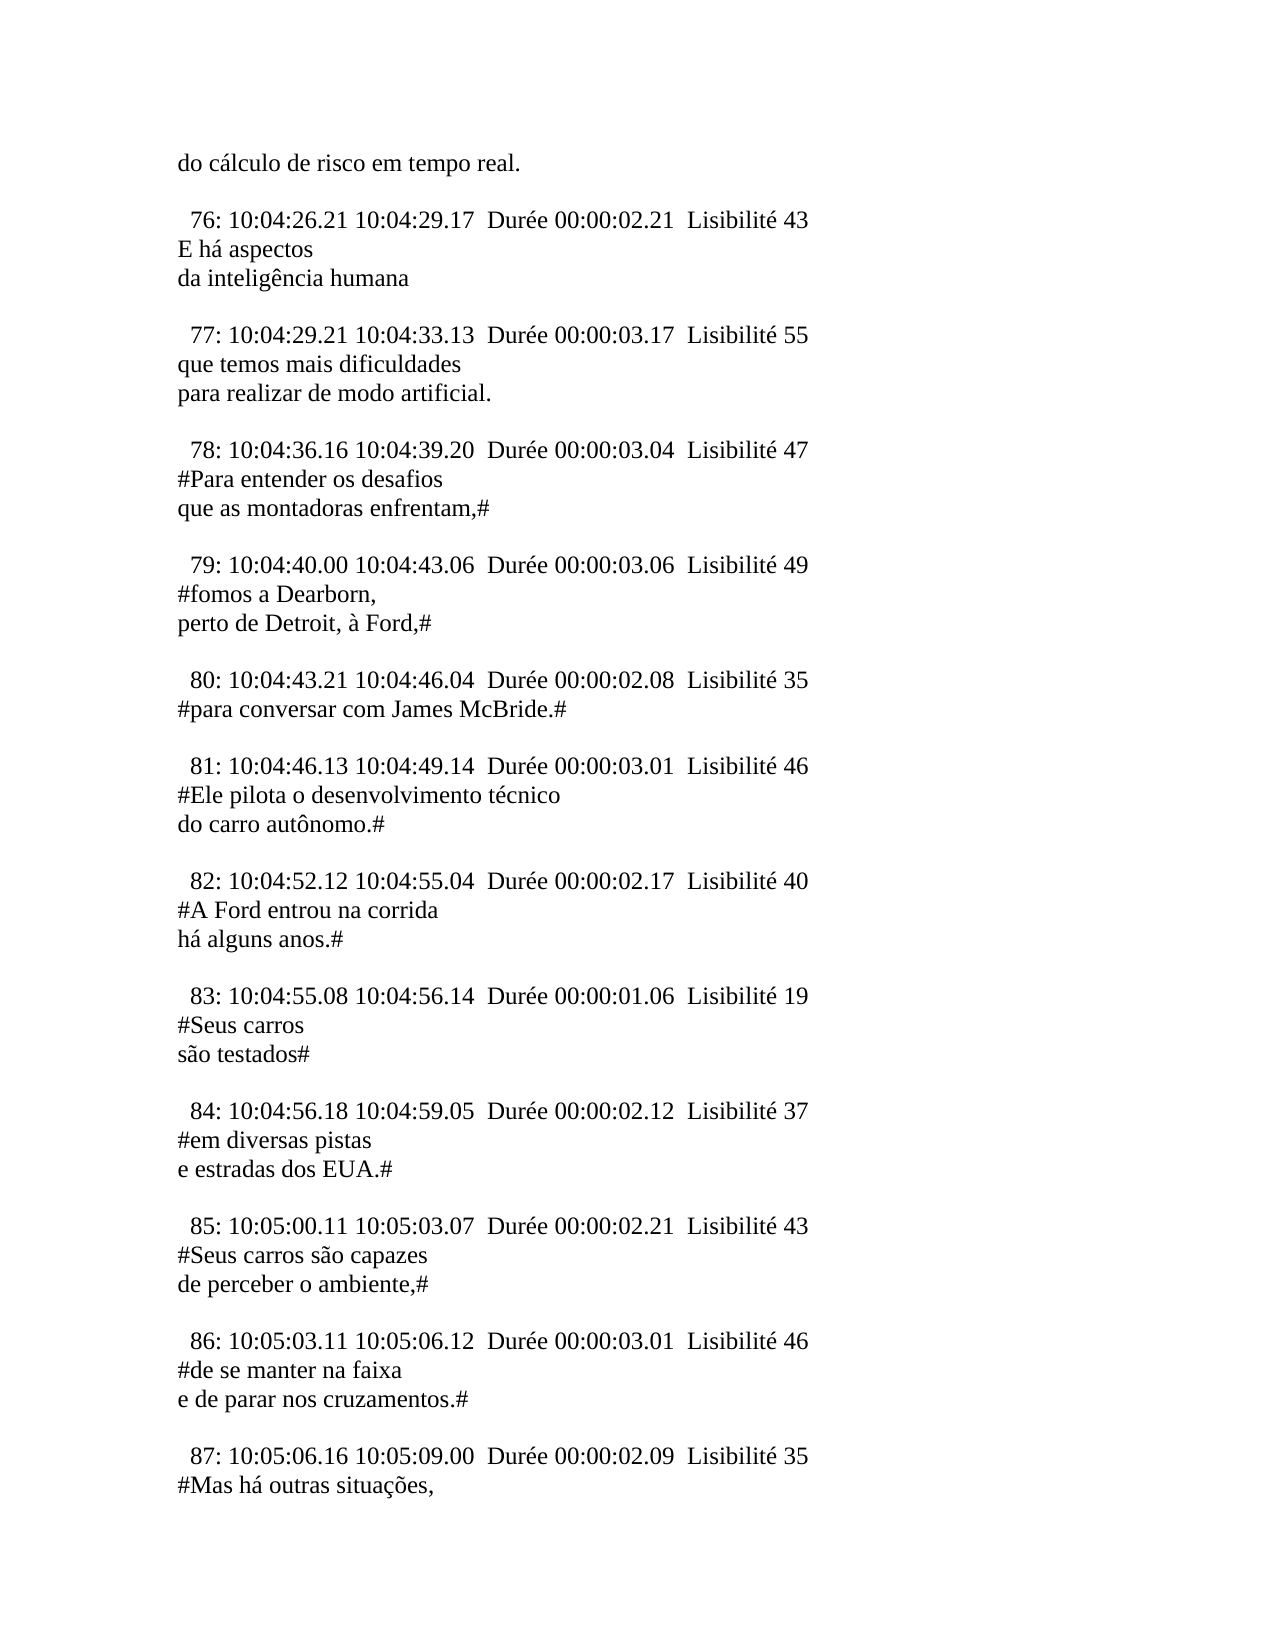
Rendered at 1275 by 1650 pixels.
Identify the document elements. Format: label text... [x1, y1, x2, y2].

text do carro autônomo.# [177, 809, 1098, 838]
text #de se manter na faixa [177, 1355, 1098, 1384]
text #fomos a Dearborn, [177, 579, 1098, 608]
text perto de Detroit, à Ford,# [177, 608, 1098, 636]
text #Seus carros [177, 1010, 1098, 1039]
text #para conversar com James McBride.# [177, 694, 1098, 723]
text 83: 10:04:55.08 10:04:56.14 Durée 00:00:01.06 Lisibilité 19 [177, 981, 1098, 1010]
text 78: 10:04:36.16 10:04:39.20 Durée 00:00:03.04 Lisibilité 47 [177, 435, 1098, 464]
text que as montadoras enfrentam,# [177, 493, 1098, 521]
text 84: 10:04:56.18 10:04:59.05 Durée 00:00:02.12 Lisibilité 37 [177, 1096, 1098, 1125]
text #Para entender os desafios [177, 464, 1098, 493]
text há alguns anos.# [177, 924, 1098, 953]
text 81: 10:04:46.13 10:04:49.14 Durée 00:00:03.01 Lisibilité 46 [177, 751, 1098, 780]
text para realizar de modo artificial. [177, 378, 1098, 406]
text e de parar nos cruzamentos.# [177, 1384, 1098, 1413]
text #A Ford entrou na corrida [177, 895, 1098, 924]
text e estradas dos EUA.# [177, 1154, 1098, 1183]
text da inteligência humana [177, 263, 1098, 291]
text #Seus carros são capazes [177, 1240, 1098, 1269]
text de perceber o ambiente,# [177, 1269, 1098, 1298]
text 82: 10:04:52.12 10:04:55.04 Durée 00:00:02.17 Lisibilité 40 [177, 866, 1098, 895]
text #Ele pilota o desenvolvimento técnico [177, 780, 1098, 809]
text 76: 10:04:26.21 10:04:29.17 Durée 00:00:02.21 Lisibilité 43 [177, 205, 1098, 234]
text E há aspectos [177, 234, 1098, 263]
text 86: 10:05:03.11 10:05:06.12 Durée 00:00:03.01 Lisibilité 46 [177, 1326, 1098, 1355]
text 77: 10:04:29.21 10:04:33.13 Durée 00:00:03.17 Lisibilité 55 [177, 320, 1098, 349]
text 87: 10:05:06.16 10:05:09.00 Durée 00:00:02.09 Lisibilité 35 [177, 1441, 1098, 1470]
text #Mas há outras situações, [177, 1470, 1098, 1499]
text #em diversas pistas [177, 1125, 1098, 1154]
text 79: 10:04:40.00 10:04:43.06 Durée 00:00:03.06 Lisibilité 49 [177, 550, 1098, 579]
text 80: 10:04:43.21 10:04:46.04 Durée 00:00:02.08 Lisibilité 35 [177, 665, 1098, 694]
text que temos mais dificuldades [177, 349, 1098, 378]
text 85: 10:05:00.11 10:05:03.07 Durée 00:00:02.21 Lisibilité 43 [177, 1211, 1098, 1240]
text são testados# [177, 1039, 1098, 1068]
text do cálculo de risco em tempo real. [177, 148, 1098, 176]
